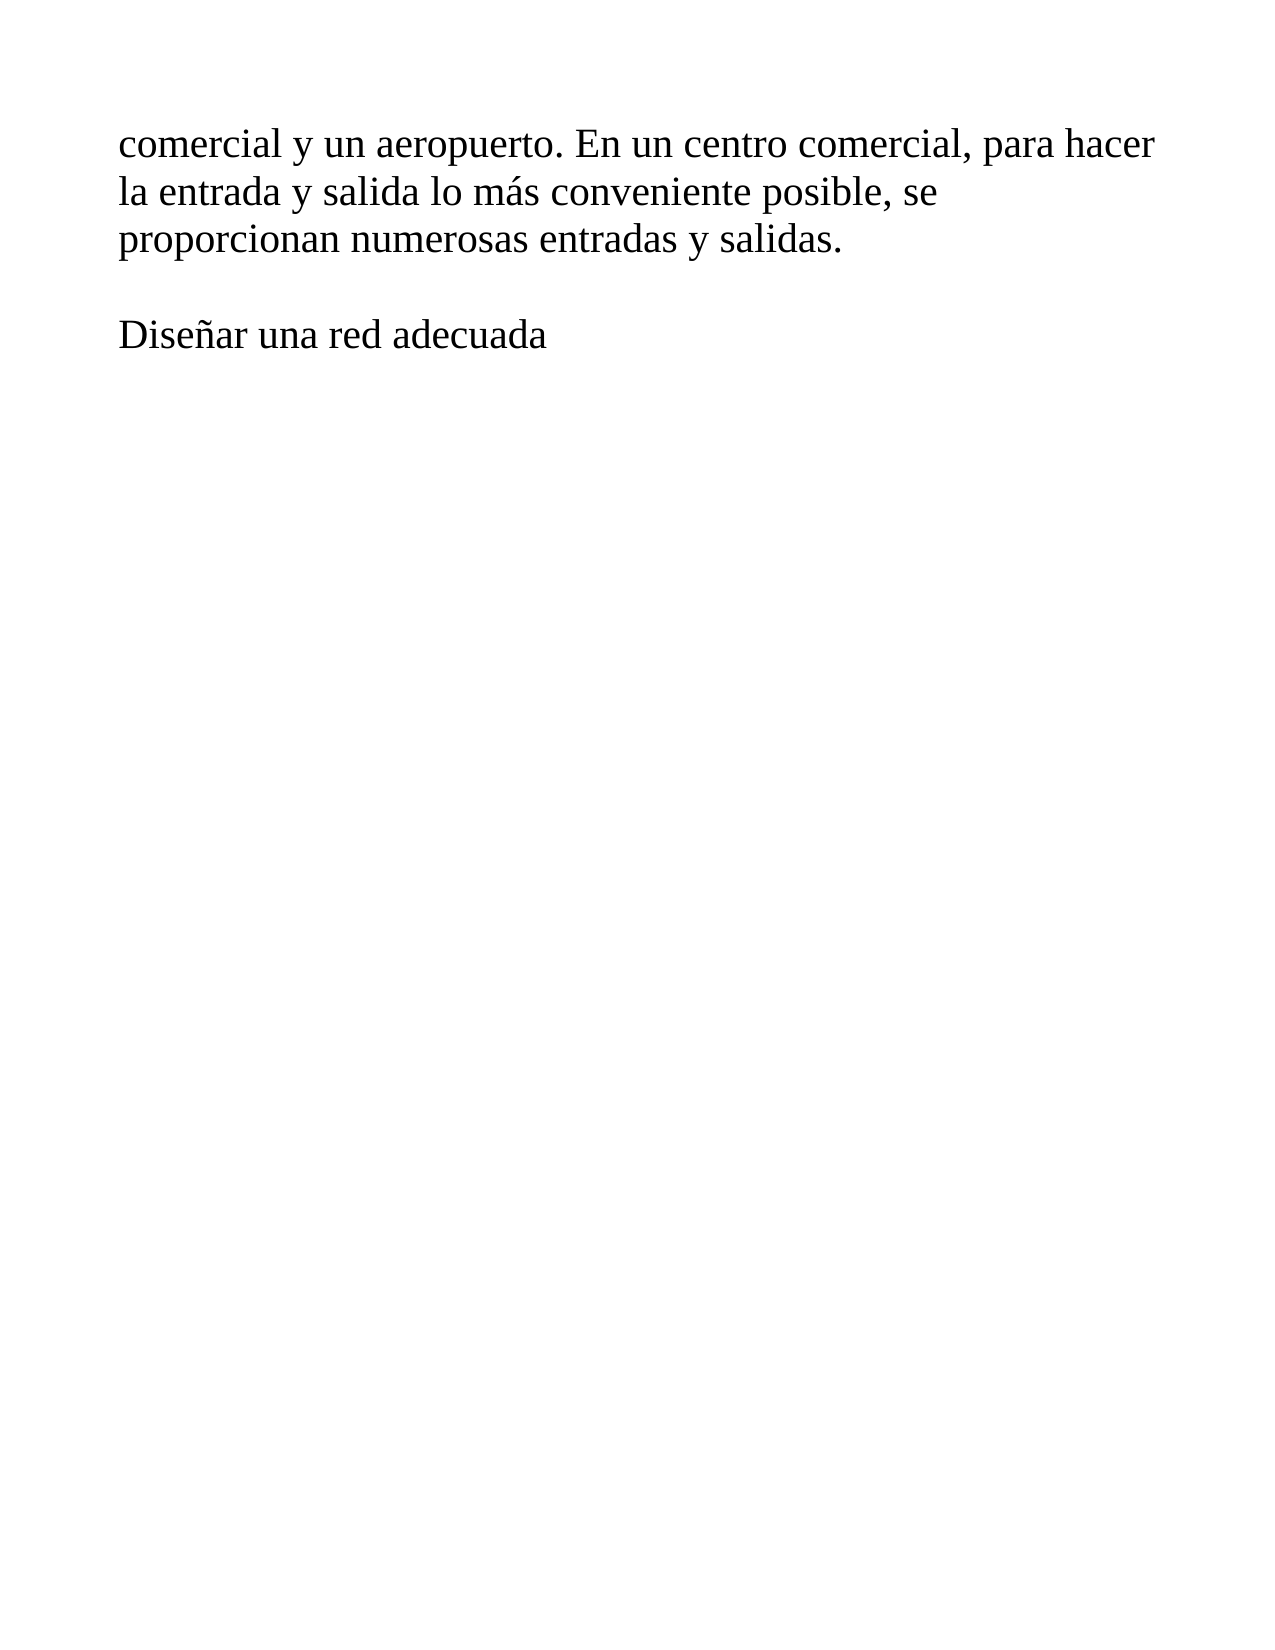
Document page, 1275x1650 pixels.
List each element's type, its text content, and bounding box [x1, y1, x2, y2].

text comercial y un aeropuerto. En un centro comercial, para hacer la entrada y salida lo más conveniente posible, se proporcionan numerosas entradas y salidas. [118, 118, 1157, 262]
text Diseñar una red adecuada [118, 310, 1157, 358]
